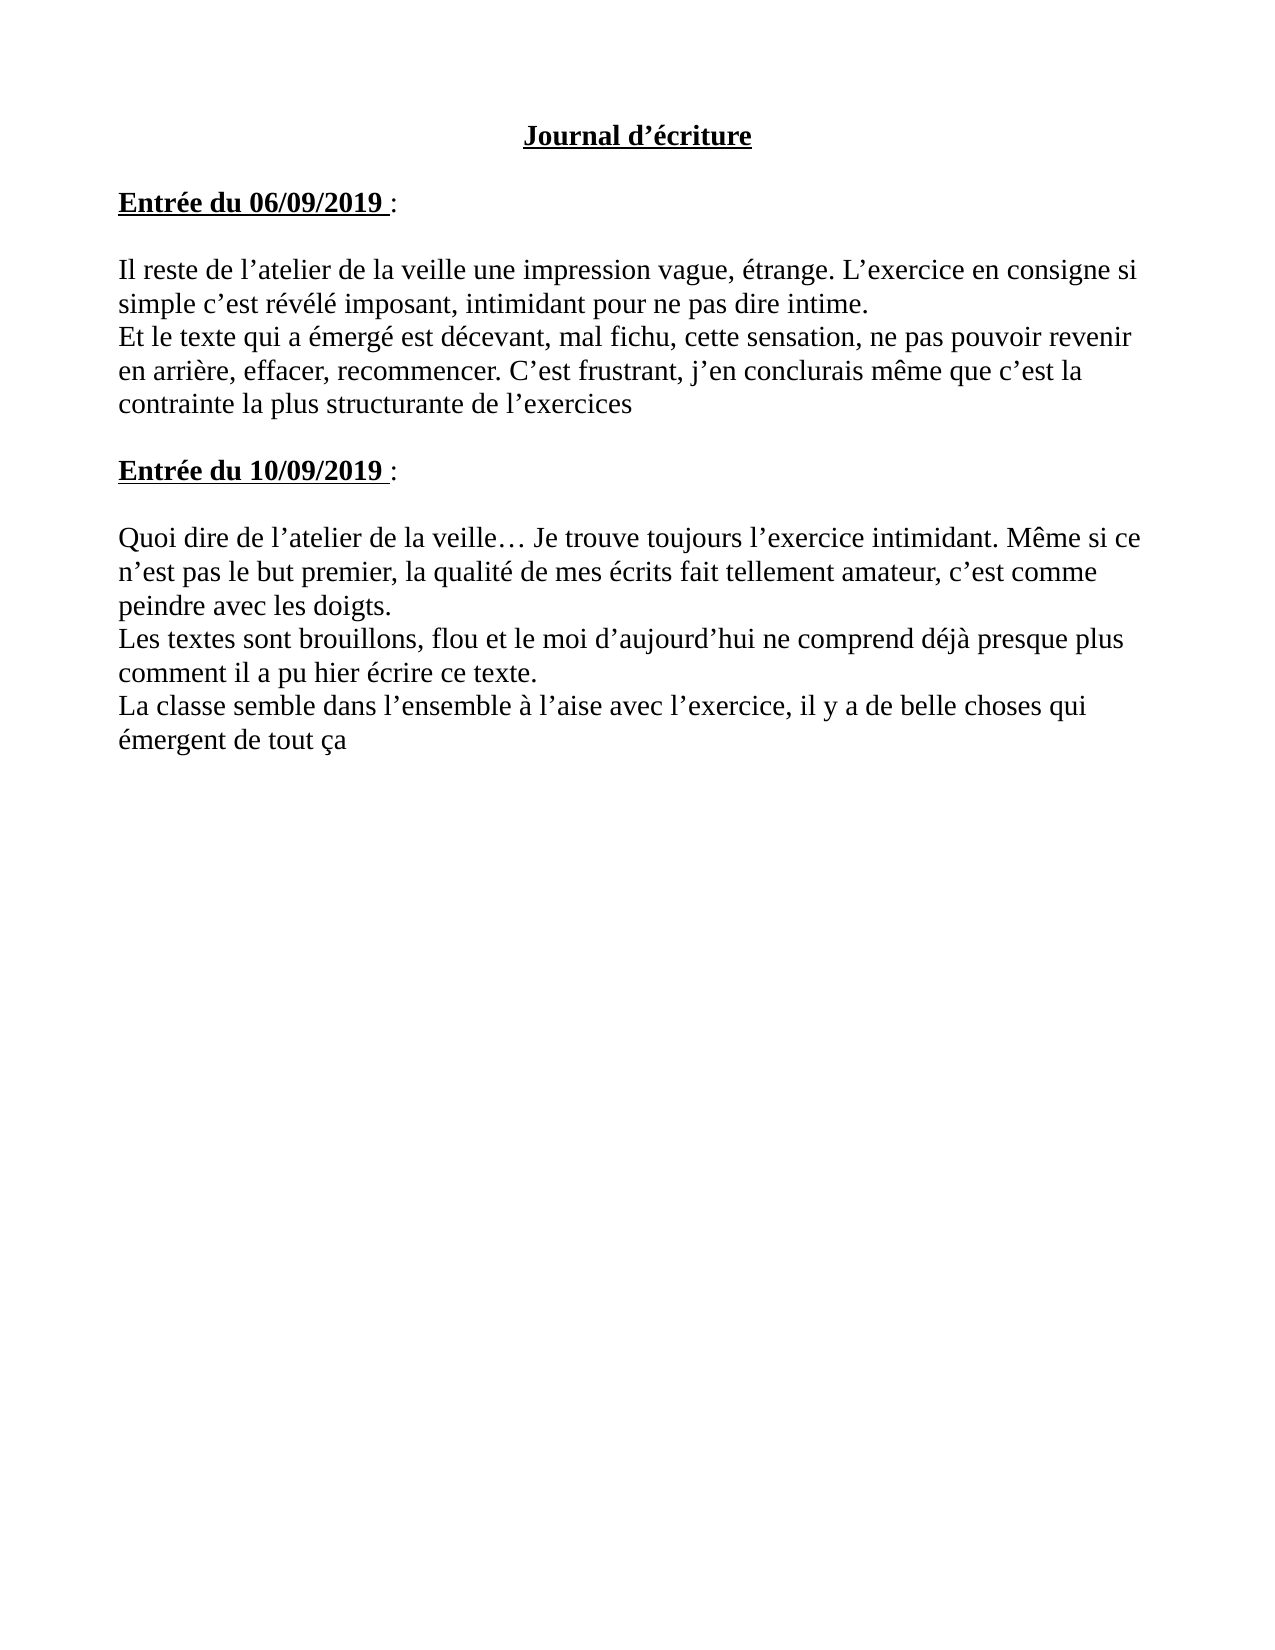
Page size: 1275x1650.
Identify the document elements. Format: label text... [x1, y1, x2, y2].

text Entrée du 10/09/2019 : [118, 453, 1157, 487]
text Les textes sont brouillons, flou et le moi d’aujourd’hui ne comprend déjà presque plus comment il a pu hier écrire ce texte. [118, 621, 1157, 688]
text Entrée du 06/09/2019 : [118, 185, 1157, 219]
text Quoi dire de l’atelier de la veille… Je trouve toujours l’exercice intimidant. Même si ce n’est pas le but premier, la qualité de mes écrits fait tellement amateur, c’est comme peindre avec les doigts. [118, 521, 1157, 621]
text Et le texte qui a émergé est décevant, mal fichu, cette sensation, ne pas pouvoir revenir en arrière, effacer, recommencer. C’est frustrant, j’en conclurais même que c’est la contrainte la plus structurante de l’exercices [118, 319, 1157, 420]
text Journal d’écriture [118, 118, 1157, 152]
text Il reste de l’atelier de la veille une impression vague, étrange. L’exercice en consigne si simple c’est révélé imposant, intimidant pour ne pas dire intime. [118, 252, 1157, 319]
text La classe semble dans l’ensemble à l’aise avec l’exercice, il y a de belle choses qui émergent de tout ça [118, 688, 1157, 755]
